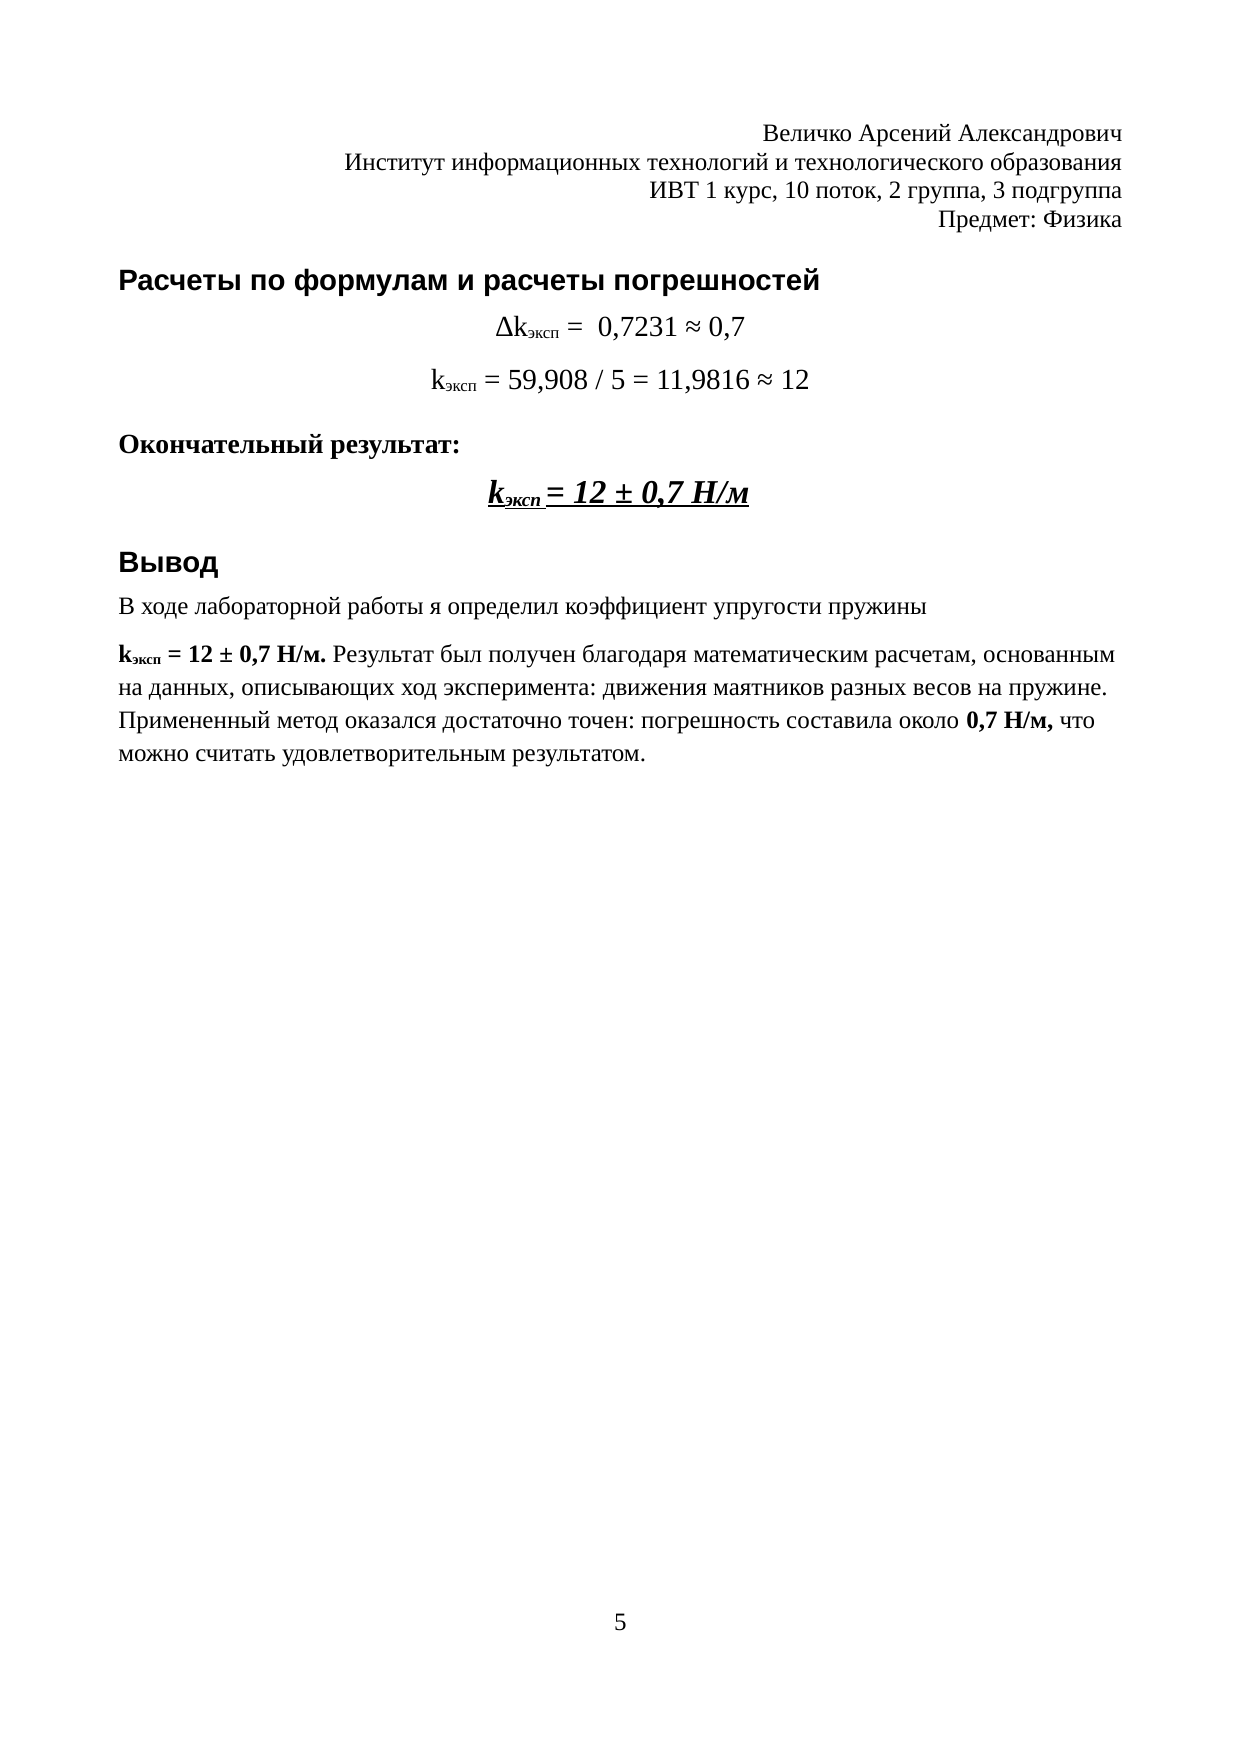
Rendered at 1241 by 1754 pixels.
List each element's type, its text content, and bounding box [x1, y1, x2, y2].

subtitle Вывод [118, 545, 1122, 579]
text kэксп = 12 ± 0,7 Н/м [118, 472, 1122, 510]
subtitle Расчеты по формулам и расчеты погрешностей [118, 263, 1122, 296]
text kэксп = 59,908 / 5 = 11,9816 ≈ 12 [118, 362, 1122, 396]
text В ходе лабораторной работы я определил коэффициент упругости пружины [118, 591, 1122, 620]
text ∆kэксп = 0,7231 ≈ 0,7 [118, 309, 1122, 342]
subtitle Окончательный результат: [118, 428, 1122, 459]
text kэксп = 12 ± 0,7 Н/м. Результат был получен благодаря математическим расчетам, основанным на данных, описывающих ход эксперимента: движения маятников разных весов на пружине. Примененный метод оказался достаточно точен: погрешность составила около 0,7 Н/м, что можно считать удовлетворительным результатом. [118, 639, 1122, 767]
